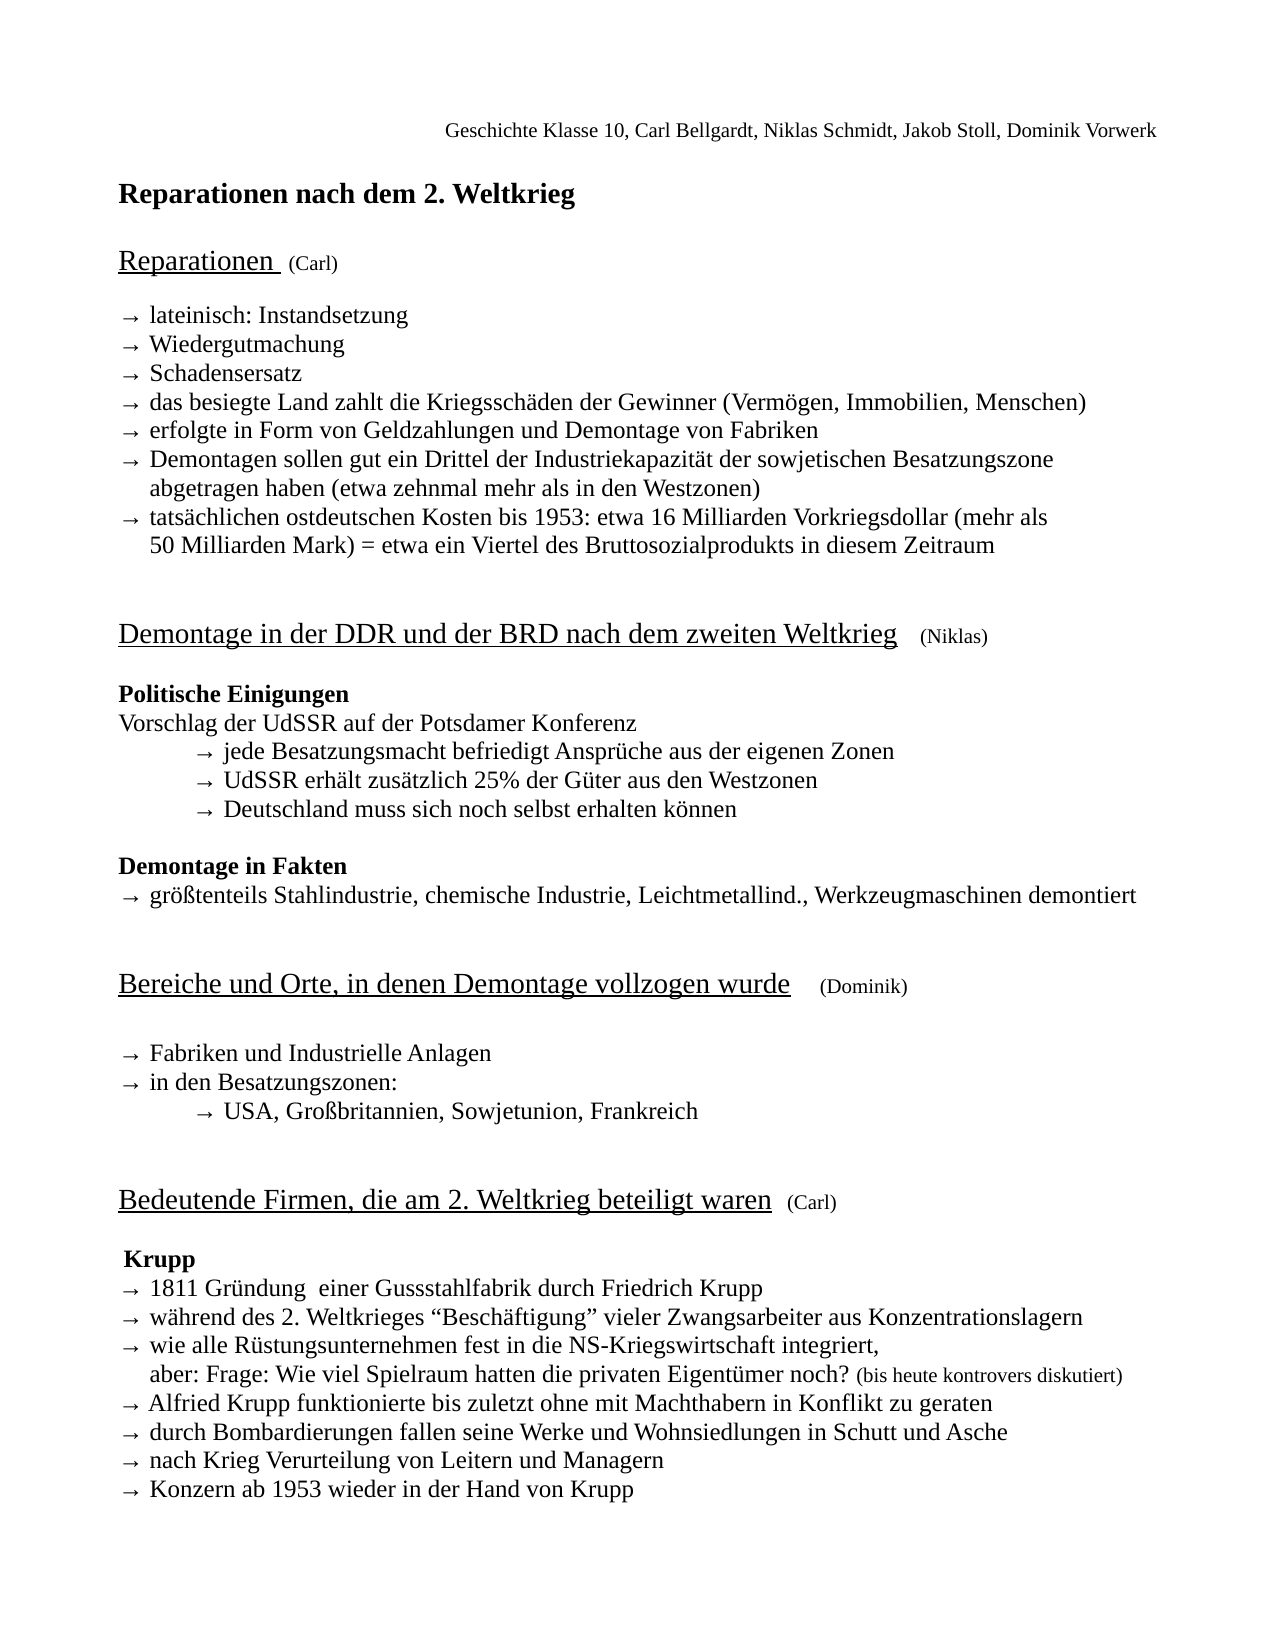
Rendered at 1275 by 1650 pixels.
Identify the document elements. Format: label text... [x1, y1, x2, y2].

text → UdSSR erhält zusätzlich 25% der Güter aus den Westzonen [118, 765, 1157, 794]
text → nach Krieg Verurteilung von Leitern und Managern [118, 1446, 1157, 1474]
text → Schadensersatz [118, 358, 1157, 387]
text → lateinisch: Instandsetzung [118, 300, 1157, 329]
text → Alfried Krupp funktionierte bis zuletzt ohne mit Machthabern in Konflikt zu geraten [118, 1388, 1157, 1417]
text → das besiegte Land zahlt die Kriegsschäden der Gewinner (Vermögen, Immobilien, Menschen) [118, 387, 1157, 415]
text → jede Besatzungsmacht befriedigt Ansprüche aus der eigenen Zonen [118, 736, 1157, 765]
text Reparationen (Carl) [118, 243, 1157, 276]
text → Deutschland muss sich noch selbst erhalten können [118, 794, 1157, 823]
text → durch Bombardierungen fallen seine Werke und Wohnsiedlungen in Schutt und Asche [118, 1417, 1157, 1446]
text Vorschlag der UdSSR auf der Potsdamer Konferenz [118, 708, 1157, 736]
text Politische Einigungen [118, 679, 1157, 708]
text → erfolgte in Form von Geldzahlungen und Demontage von Fabriken [118, 415, 1157, 444]
text → größtenteils Stahlindustrie, chemische Industrie, Leichtmetallind., Werkzeugmaschinen demontiert [118, 880, 1157, 909]
text 50 Milliarden Mark) = etwa ein Viertel des Bruttosozialprodukts in diesem Zeitraum [118, 530, 1157, 559]
text Bedeutende Firmen, die am 2. Weltkrieg beteiligt waren (Carl) [118, 1182, 1157, 1216]
text Geschichte Klasse 10, Carl Bellgardt, Niklas Schmidt, Jakob Stoll, Dominik Vorwerk [118, 118, 1157, 142]
text → Wiedergutmachung [118, 329, 1157, 358]
text Krupp [118, 1244, 1157, 1273]
text → wie alle Rüstungsunternehmen fest in die NS-Kriegswirtschaft integriert, [118, 1331, 1157, 1359]
text → in den Besatzungszonen: [118, 1067, 1157, 1096]
text Demontage in Fakten [118, 851, 1157, 880]
text abgetragen haben (etwa zehnmal mehr als in den Westzonen) [118, 473, 1157, 502]
text → USA, Großbritannien, Sowjetunion, Frankreich [118, 1096, 1157, 1124]
text → Konzern ab 1953 wieder in der Hand von Krupp [118, 1474, 1157, 1503]
text Bereiche und Orte, in denen Demontage vollzogen wurde (Dominik) [118, 966, 1157, 1000]
text → während des 2. Weltkrieges “Beschäftigung” vieler Zwangsarbeiter aus Konzentrationslagern [118, 1302, 1157, 1331]
text Demontage in der DDR und der BRD nach dem zweiten Weltkrieg (Niklas) [118, 617, 1157, 650]
text → tatsächlichen ostdeutschen Kosten bis 1953: etwa 16 Milliarden Vorkriegsdollar (mehr als [118, 502, 1157, 530]
text → 1811 Gründung einer Gussstahlfabrik durch Friedrich Krupp [118, 1273, 1157, 1302]
text → Fabriken und Industrielle Anlagen [118, 1038, 1157, 1067]
text aber: Frage: Wie viel Spielraum hatten die privaten Eigentümer noch? (bis heute kontrovers diskutiert) [118, 1359, 1157, 1388]
text → Demontagen sollen gut ein Drittel der Industriekapazität der sowjetischen Besatzungszone [118, 444, 1157, 473]
text Reparationen nach dem 2. Weltkrieg [118, 176, 1157, 209]
